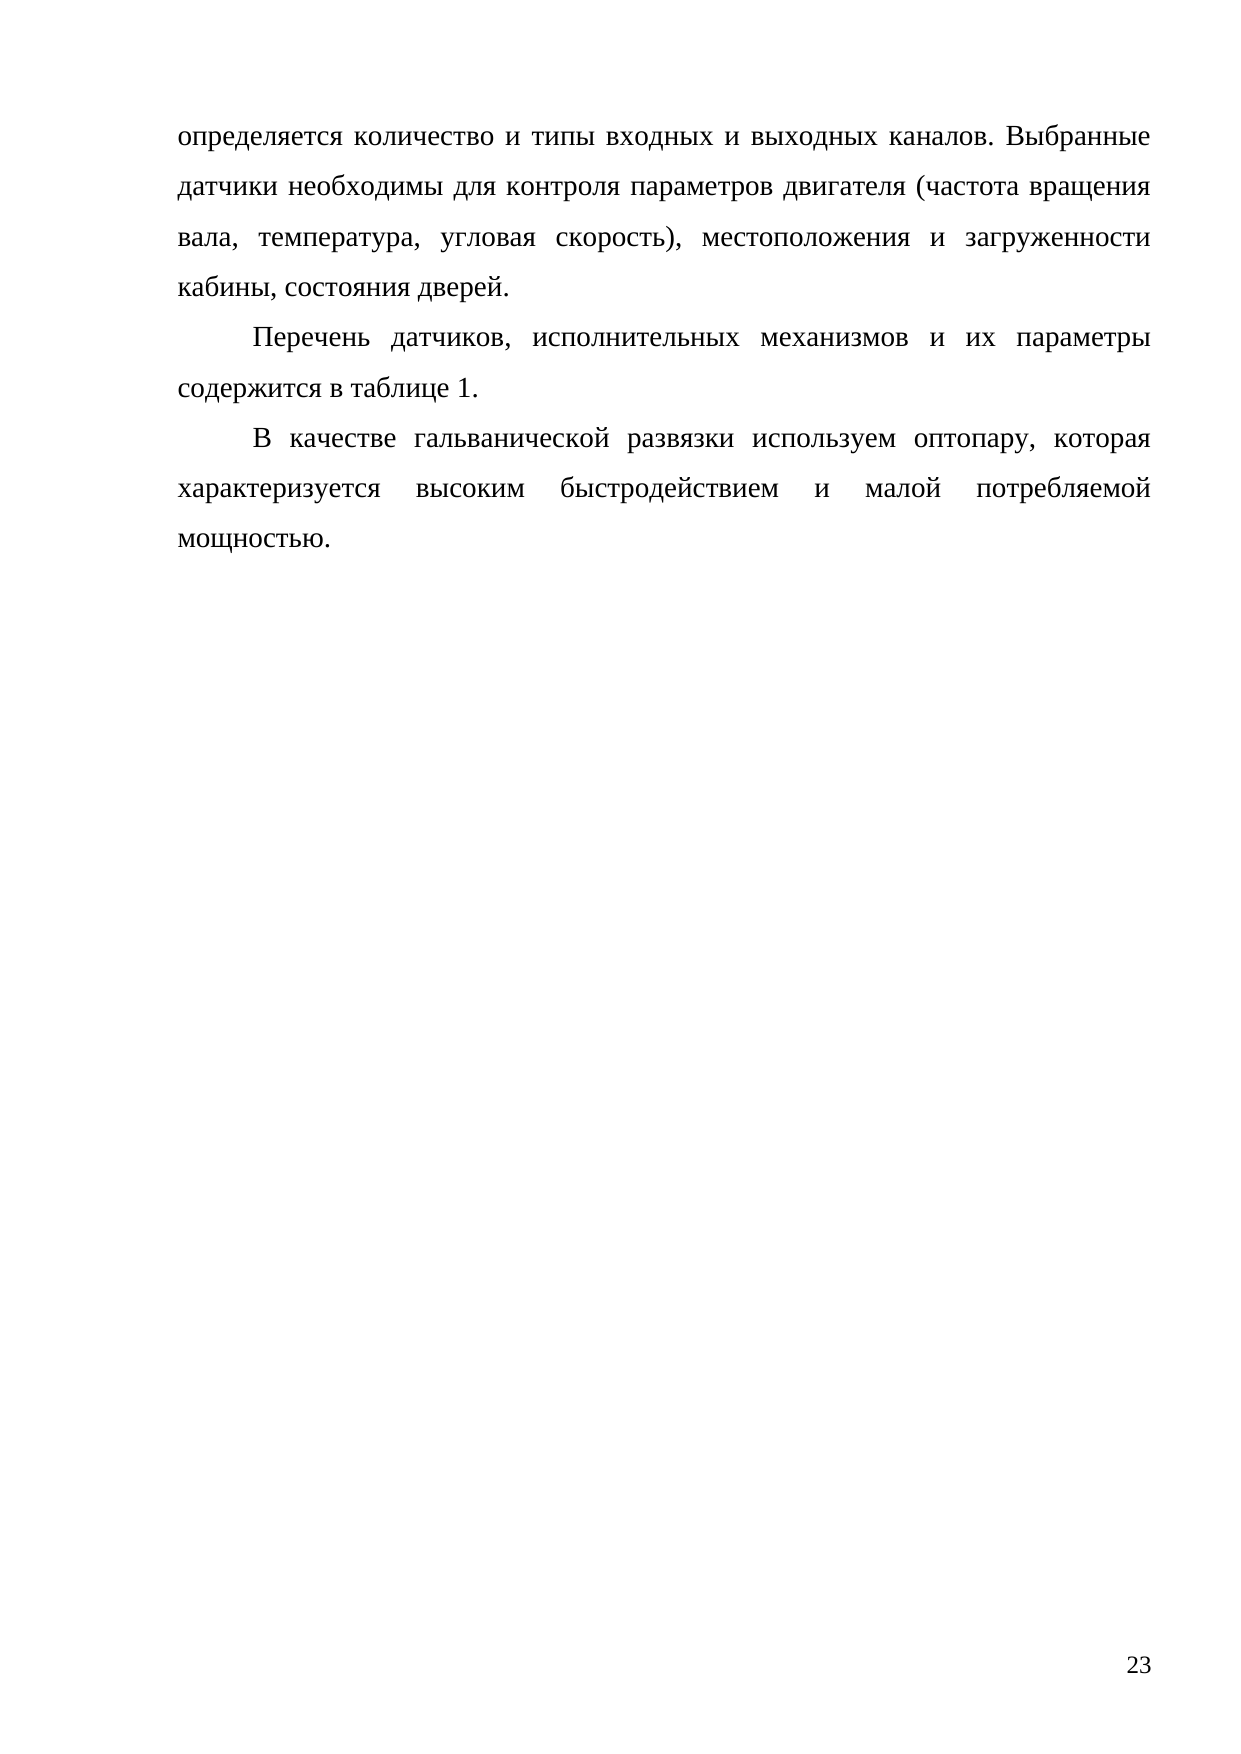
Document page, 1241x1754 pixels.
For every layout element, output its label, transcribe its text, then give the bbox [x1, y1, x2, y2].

text определяется количество и типы входных и выходных каналов. Выбранные датчики необходимы для контроля параметров двигателя (частота вращения вала, температура, угловая скорость), местоположения и загруженности кабины, состояния дверей. [177, 118, 1152, 303]
text Перечень датчиков, исполнительных механизмов и их параметры содержится в таблице 1. [177, 319, 1152, 403]
text В качестве гальванической развязки используем оптопару, которая характеризуется высоким быстродействием и малой потребляемой мощностью. [177, 420, 1152, 554]
